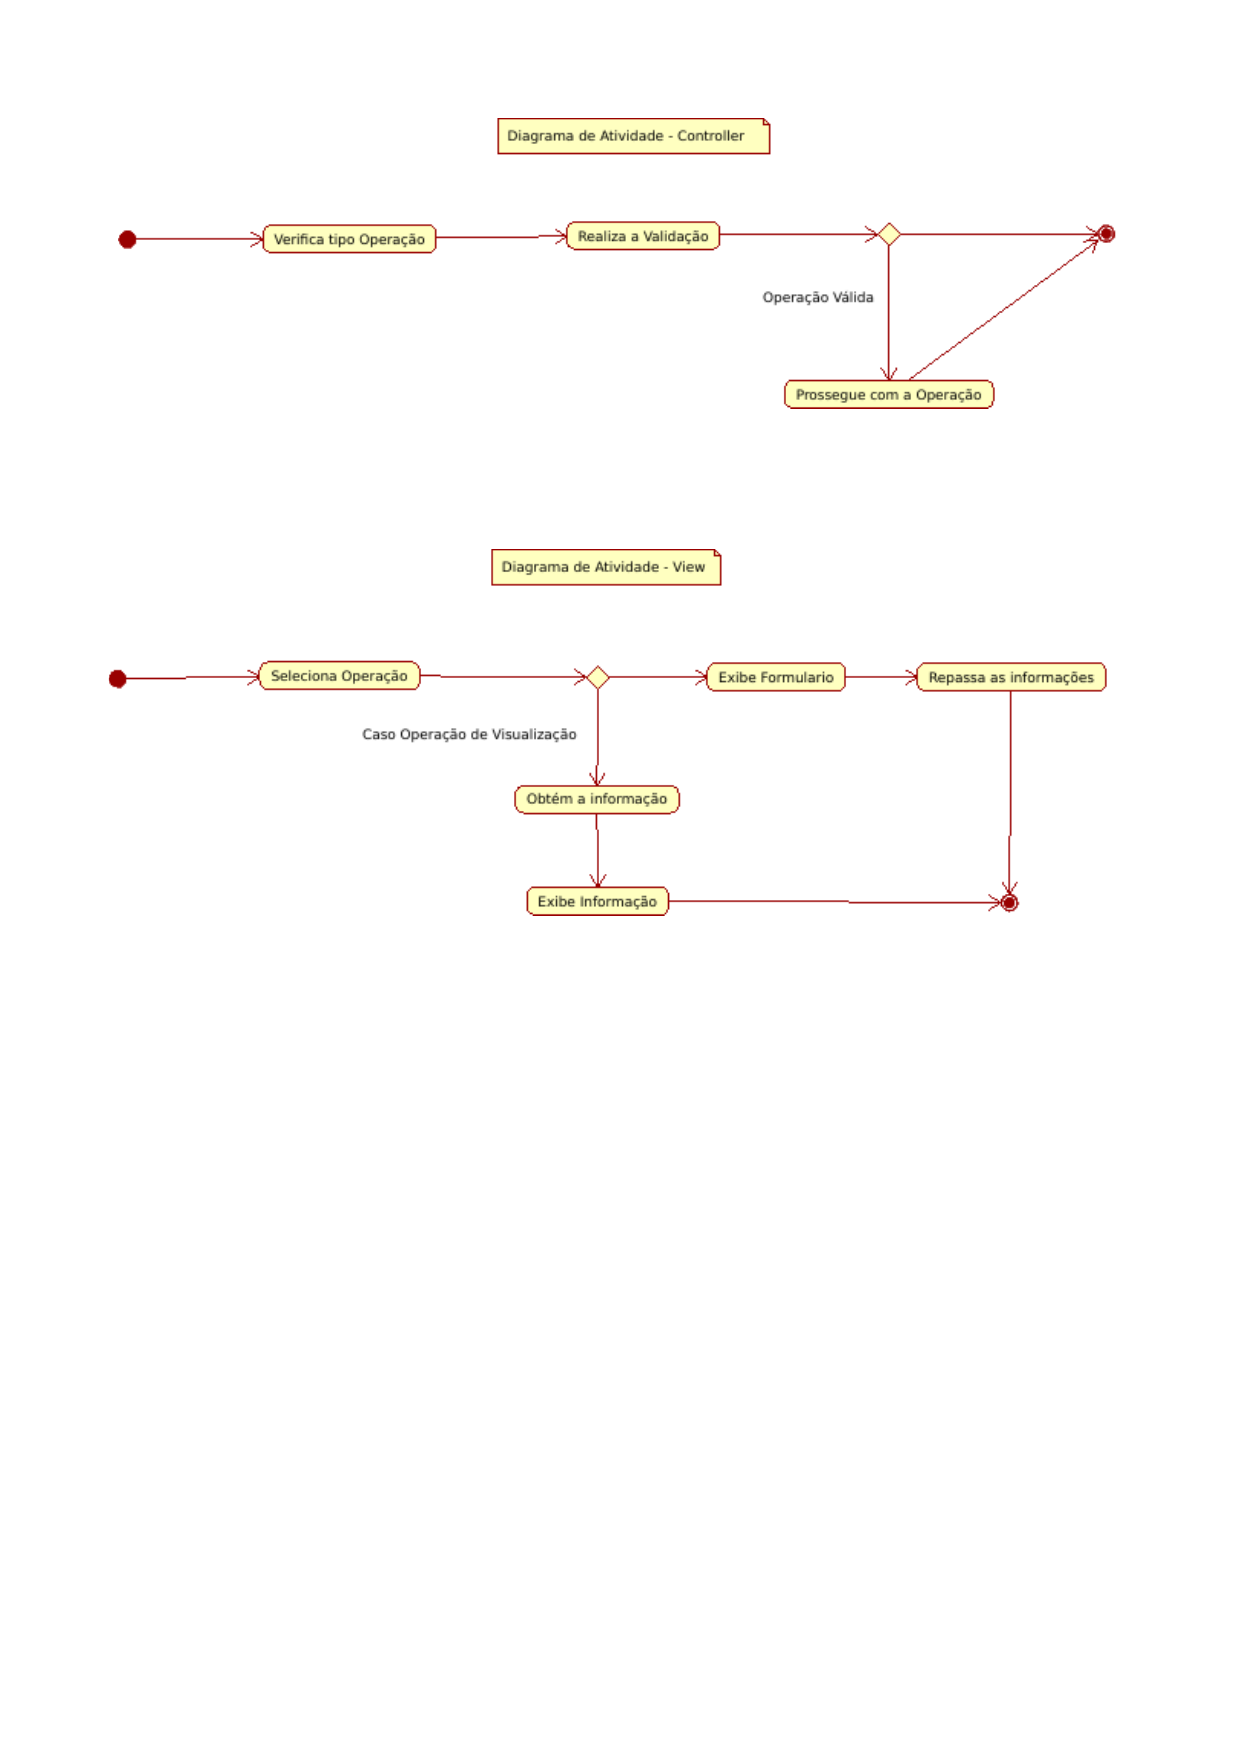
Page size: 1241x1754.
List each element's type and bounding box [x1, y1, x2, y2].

picture [118, 118, 1123, 409]
picture [108, 549, 1113, 916]
